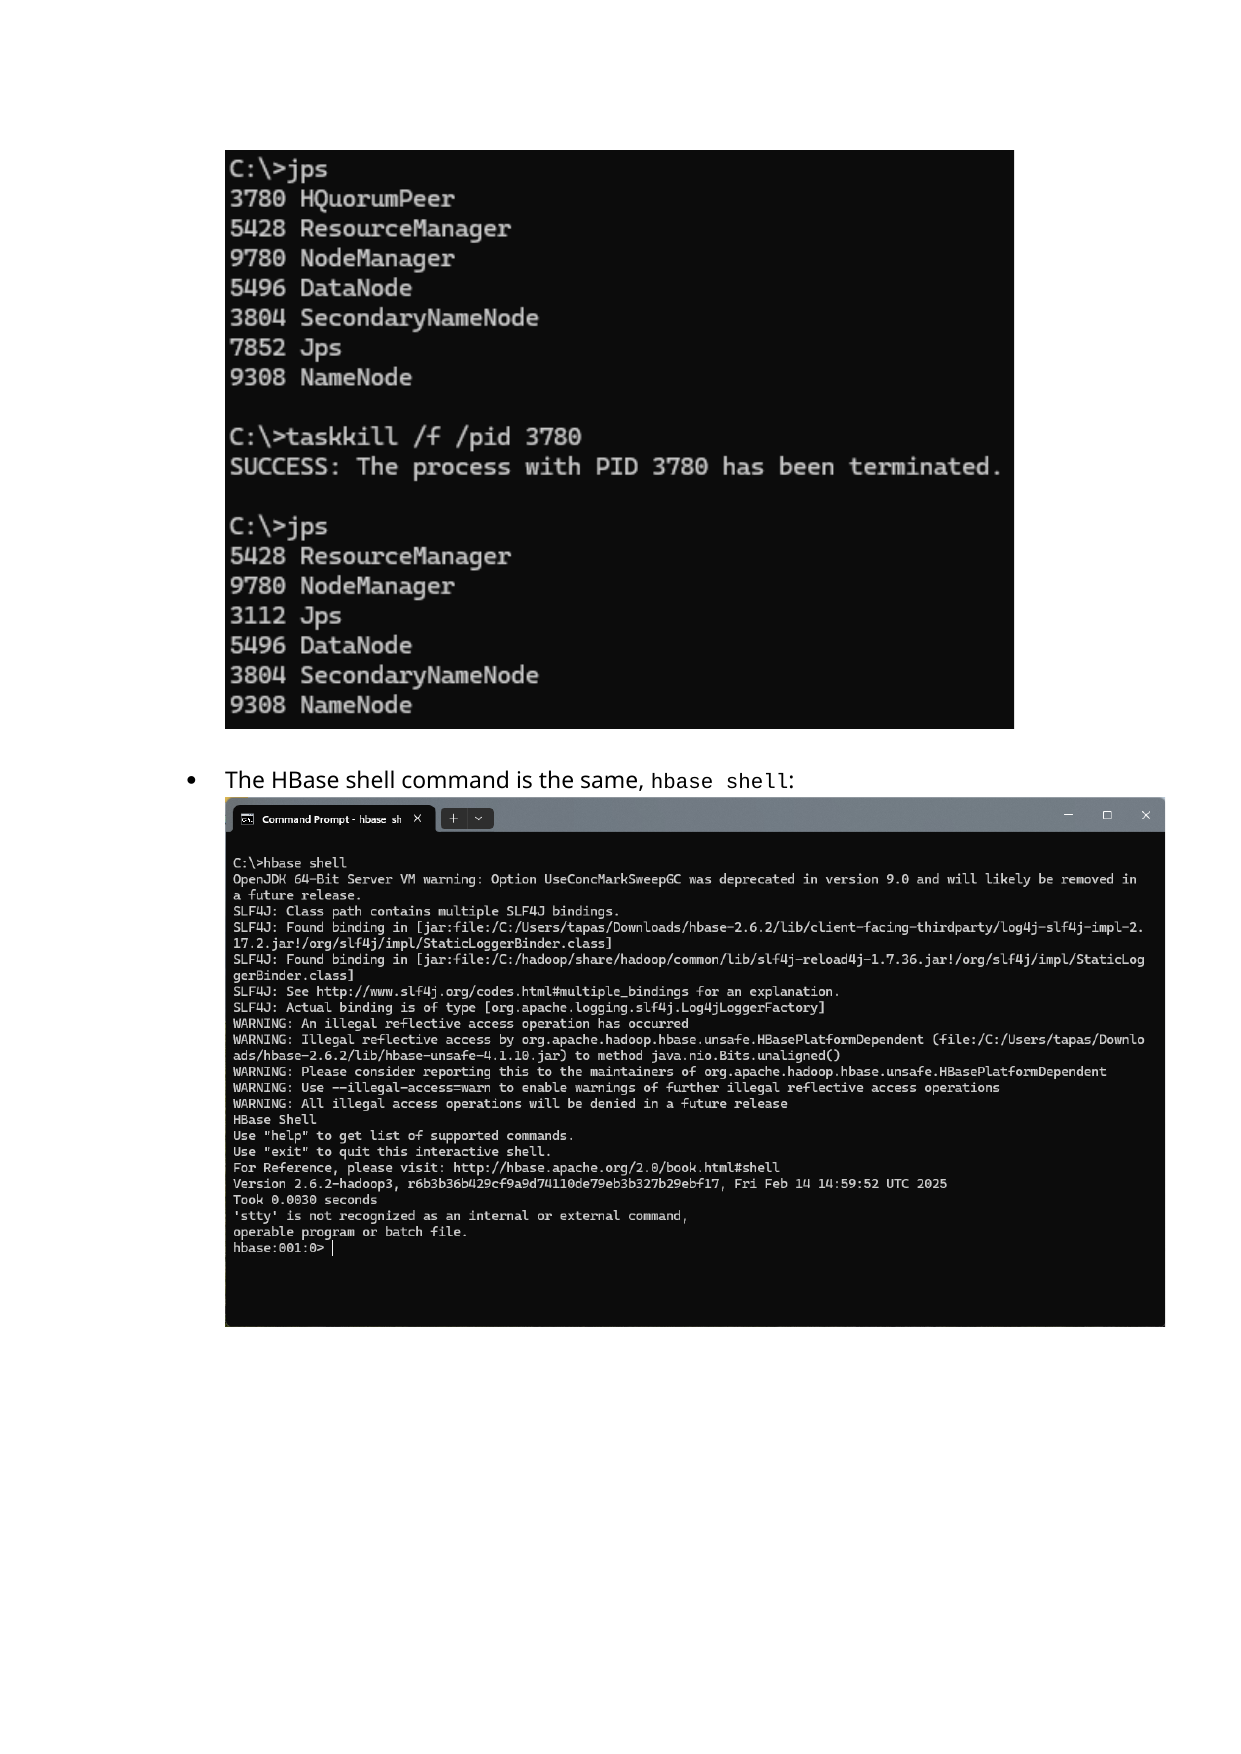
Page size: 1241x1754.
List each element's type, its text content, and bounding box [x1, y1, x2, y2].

list The HBase shell command is the same, hbase shell: [187, 764, 1090, 795]
